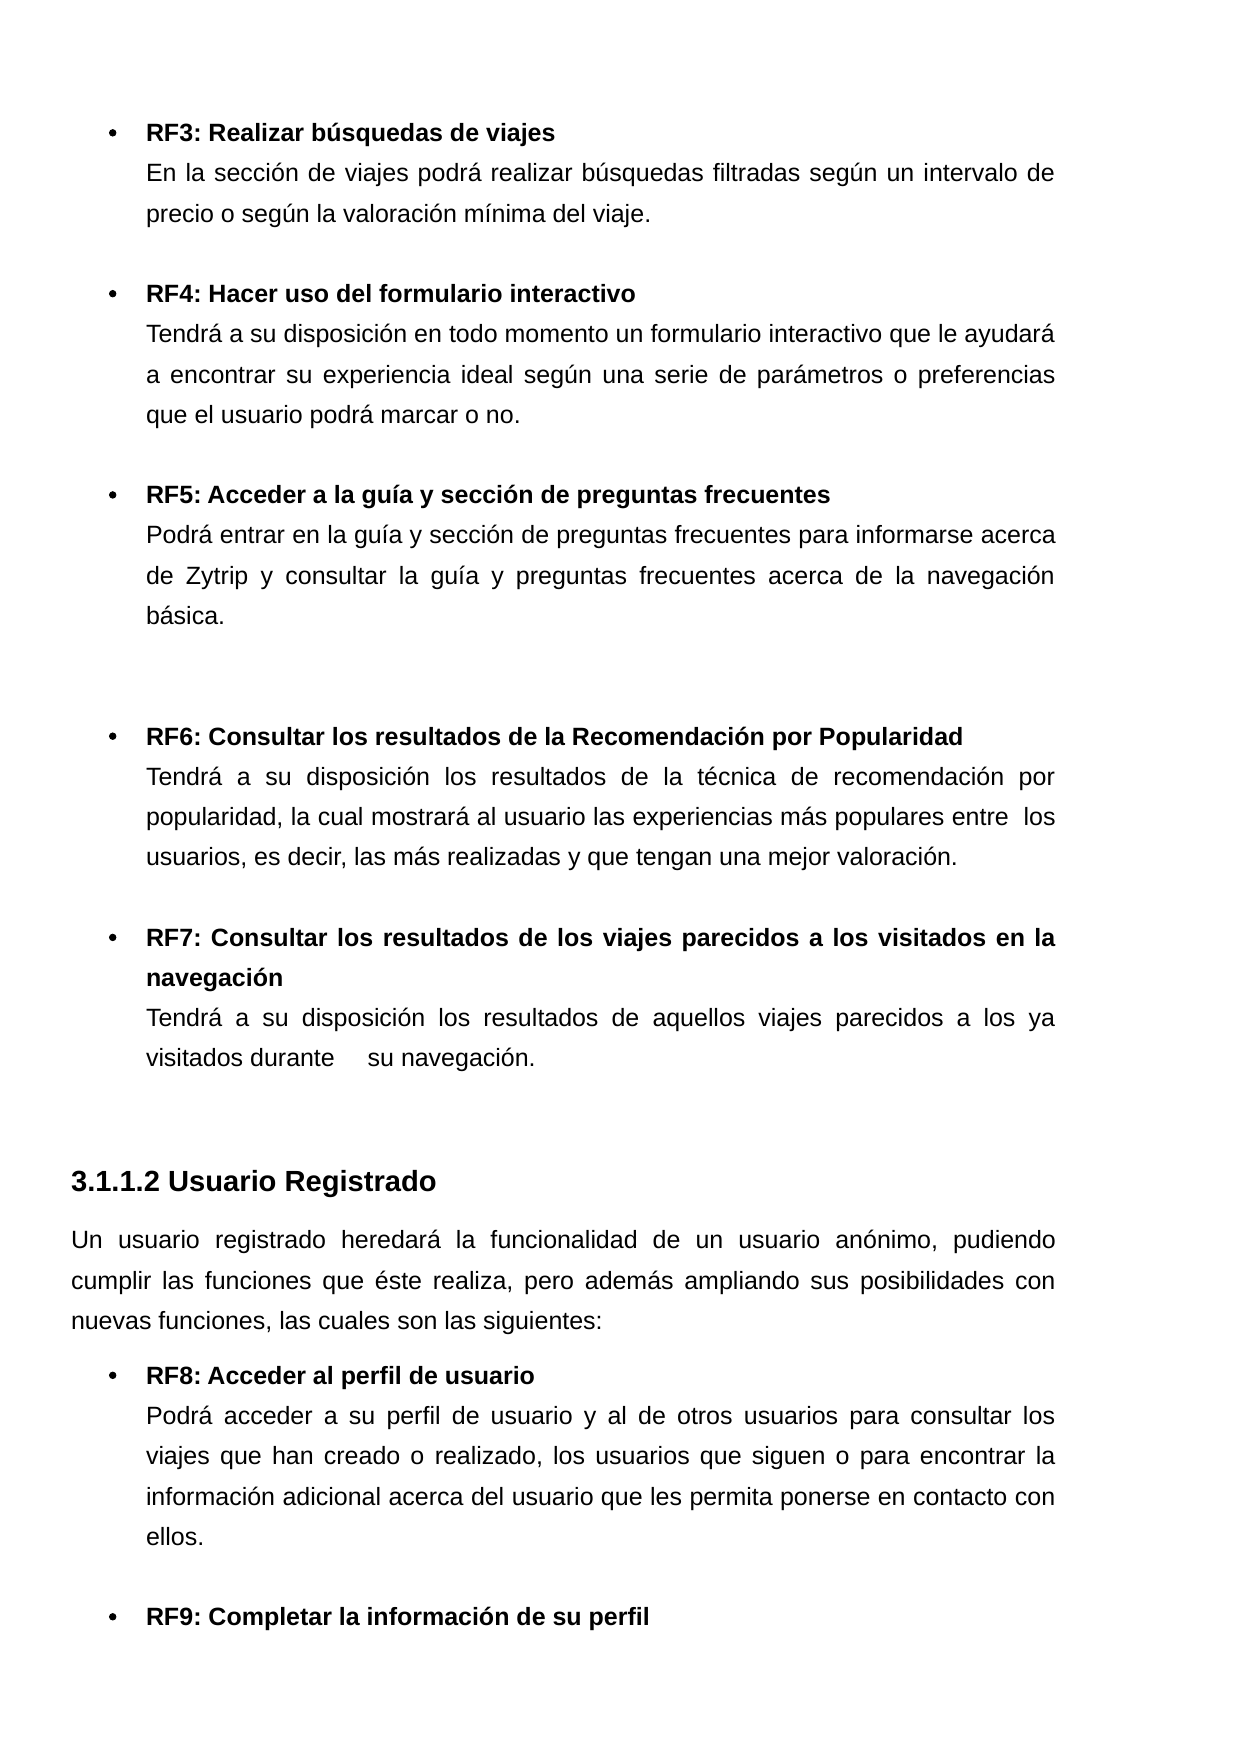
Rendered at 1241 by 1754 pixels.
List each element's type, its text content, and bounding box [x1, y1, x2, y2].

list RF3: Realizar búsquedas de viajes [108, 118, 1057, 147]
list RF5: Acceder a la guía y sección de preguntas frecuentes [108, 480, 1057, 509]
list En la sección de viajes podrá realizar búsquedas filtradas según un intervalo de precio o según la valoración mínima del viaje. [108, 158, 1057, 227]
list RF9: Completar la información de su perfil [108, 1602, 1057, 1631]
text 3.1.1.2 Usuario Registrado [71, 1164, 1057, 1198]
list Tendrá a su disposición los resultados de la técnica de recomendación por popularidad, la cual mostrará al usuario las experiencias más populares entre los usuarios, es decir, las más realizadas y que tengan una mejor valoración. [108, 762, 1057, 871]
text Un usuario registrado heredará la funcionalidad de un usuario anónimo, pudiendo cumplir las funciones que éste realiza, pero además ampliando sus posibilidades con nuevas funciones, las cuales son las siguientes: [71, 1226, 1057, 1335]
list RF7: Consultar los resultados de los viajes parecidos a los visitados en la navegación [108, 923, 1057, 992]
list RF4: Hacer uso del formulario interactivo [108, 279, 1057, 308]
list Tendrá a su disposición los resultados de aquellos viajes parecidos a los ya visitados durante su navegación. [108, 1003, 1057, 1072]
list Tendrá a su disposición en todo momento un formulario interactivo que le ayudará a encontrar su experiencia ideal según una serie de parámetros o preferencias que el usuario podrá marcar o no. [108, 319, 1057, 428]
list RF6: Consultar los resultados de la Recomendación por Popularidad [108, 722, 1057, 750]
list Podrá entrar en la guía y sección de preguntas frecuentes para informarse acerca de Zytrip y consultar la guía y preguntas frecuentes acerca de la navegación básica. [108, 521, 1057, 630]
list RF8: Acceder al perfil de usuario [108, 1361, 1057, 1389]
list Podrá acceder a su perfil de usuario y al de otros usuarios para consultar los viajes que han creado o realizado, los usuarios que siguen o para encontrar la información adicional acerca del usuario que les permita ponerse en contacto con ellos. [108, 1401, 1057, 1550]
